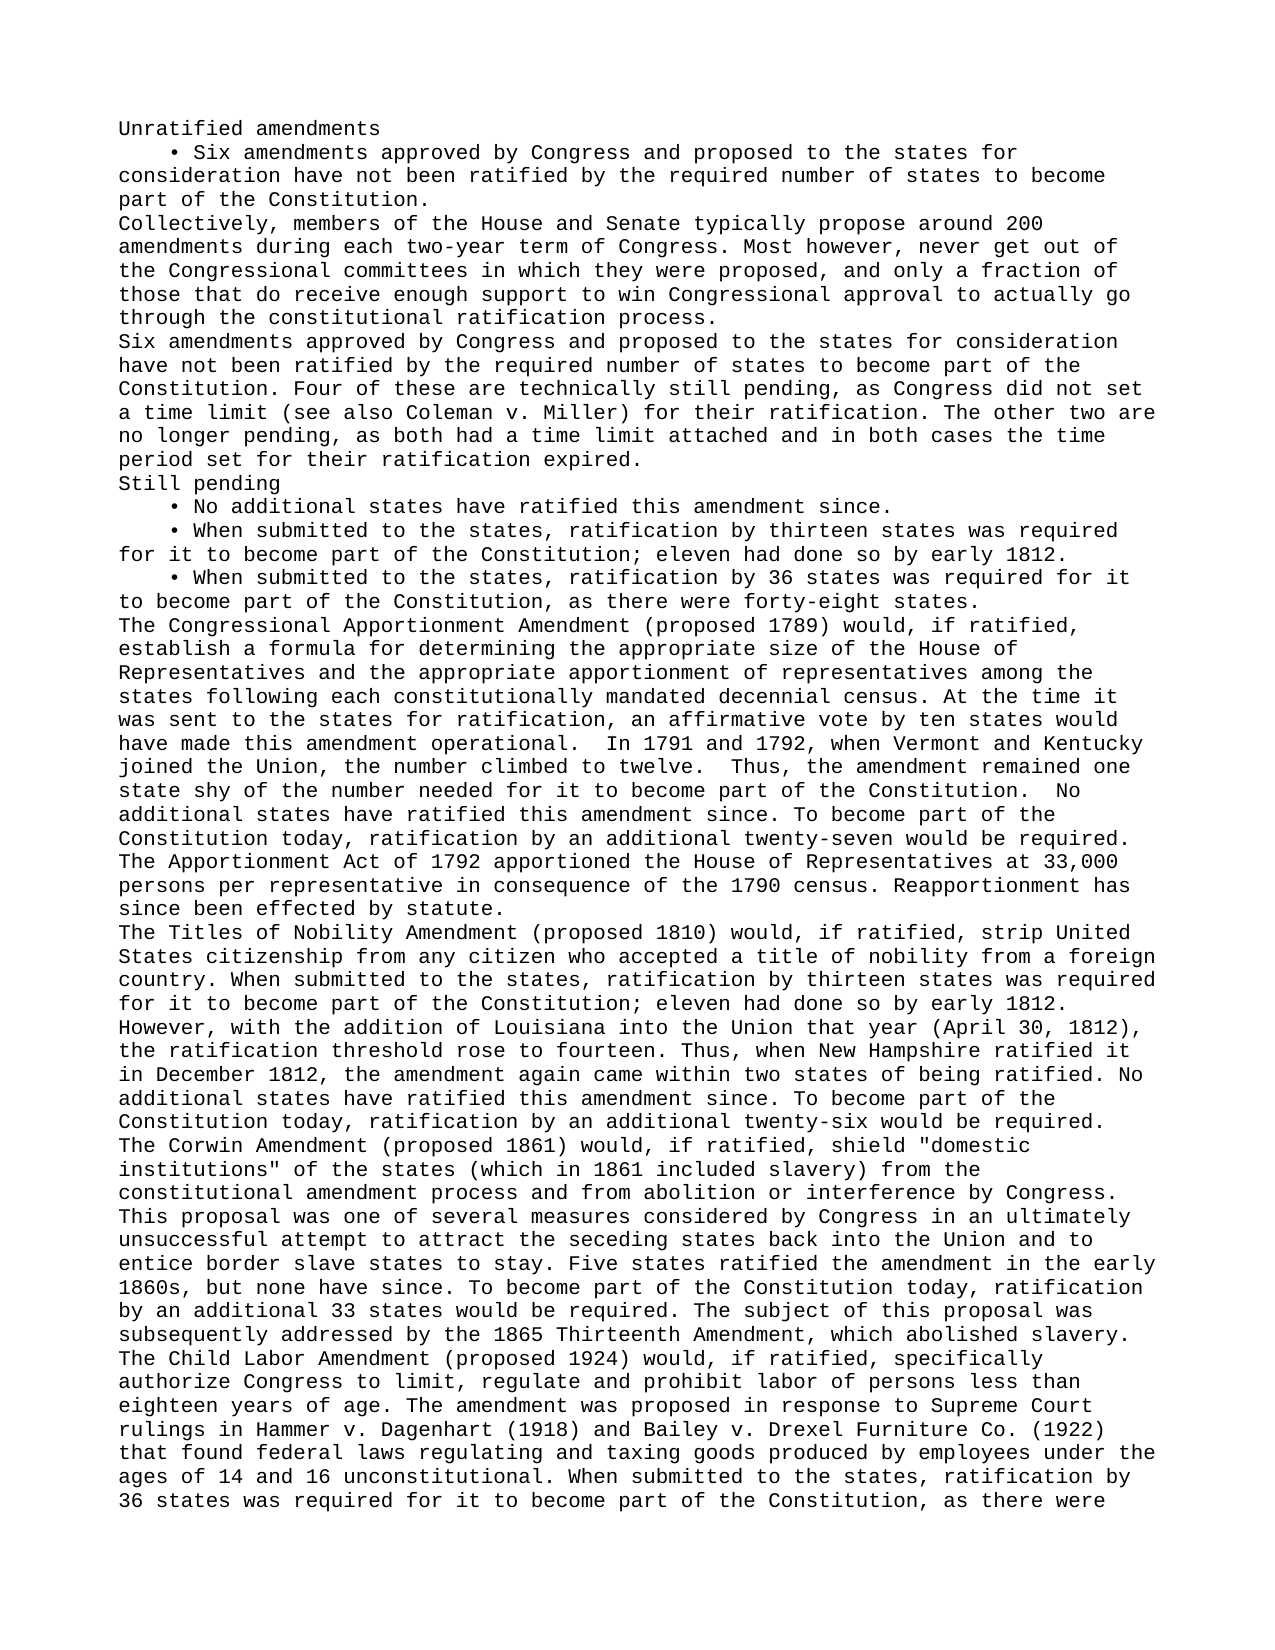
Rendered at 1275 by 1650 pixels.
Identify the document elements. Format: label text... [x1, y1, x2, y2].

text The Titles of Nobility Amendment (proposed 1810) would, if ratified, strip United States citizenship from any citizen who accepted a title of nobility from a foreign country. When submitted to the states, ratification by thirteen states was required for it to become part of the Constitution; eleven had done so by early 1812. However, with the addition of Louisiana into the Union that year (April 30, 1812), the ratification threshold rose to fourteen. Thus, when New Hampshire ratified it in December 1812, the amendment again came within two states of being ratified. No additional states have ratified this amendment since. To become part of the Constitution today, ratification by an additional twenty-six would be required. [118, 922, 1157, 1135]
text The Child Labor Amendment (proposed 1924) would, if ratified, specifically authorize Congress to limit, regulate and prohibit labor of persons less than eighteen years of age. The amendment was proposed in response to Supreme Court rulings in Hammer v. Dagenhart (1918) and Bailey v. Drexel Furniture Co. (1922) that found federal laws regulating and taxing goods produced by employees under the ages of 14 and 16 unconstitutional. When submitted to the states, ratification by 36 states was required for it to become part of the Constitution, as there were [118, 1348, 1157, 1513]
text • When submitted to the states, ratification by 36 states was required for it to become part of the Constitution, as there were forty-eight states. [118, 567, 1157, 615]
text Unratified amendments [118, 118, 1157, 142]
text Still pending [118, 473, 1157, 496]
text The Corwin Amendment (proposed 1861) would, if ratified, shield "domestic institutions" of the states (which in 1861 included slavery) from the constitutional amendment process and from abolition or interference by Congress. This proposal was one of several measures considered by Congress in an ultimately unsuccessful attempt to attract the seceding states back into the Union and to entice border slave states to stay. Five states ratified the amendment in the early 1860s, but none have since. To become part of the Constitution today, ratification by an additional 33 states would be required. The subject of this proposal was subsequently addressed by the 1865 Thirteenth Amendment, which abolished slavery. [118, 1135, 1157, 1348]
text • When submitted to the states, ratification by thirteen states was required for it to become part of the Constitution; eleven had done so by early 1812. [118, 520, 1157, 567]
text • Six amendments approved by Congress and proposed to the states for consideration have not been ratified by the required number of states to become part of the Constitution. [118, 142, 1157, 213]
text Six amendments approved by Congress and proposed to the states for consideration have not been ratified by the required number of states to become part of the Constitution. Four of these are technically still pending, as Congress did not set a time limit (see also Coleman v. Miller) for their ratification. The other two are no longer pending, as both had a time limit attached and in both cases the time period set for their ratification expired. [118, 331, 1157, 473]
text The Congressional Apportionment Amendment (proposed 1789) would, if ratified, establish a formula for determining the appropriate size of the House of Representatives and the appropriate apportionment of representatives among the states following each constitutionally mandated decennial census. At the time it was sent to the states for ratification, an affirmative vote by ten states would have made this amendment operational. In 1791 and 1792, when Vermont and Kentucky joined the Union, the number climbed to twelve. Thus, the amendment remained one state shy of the number needed for it to become part of the Constitution. No additional states have ratified this amendment since. To become part of the Constitution today, ratification by an additional twenty-seven would be required. The Apportionment Act of 1792 apportioned the House of Representatives at 33,000 persons per representative in consequence of the 1790 census. Reapportionment has since been effected by statute. [118, 615, 1157, 922]
text Collectively, members of the House and Senate typically propose around 200 amendments during each two-year term of Congress. Most however, never get out of the Congressional committees in which they were proposed, and only a fraction of those that do receive enough support to win Congressional approval to actually go through the constitutional ratification process. [118, 213, 1157, 331]
text • No additional states have ratified this amendment since. [118, 496, 1157, 520]
